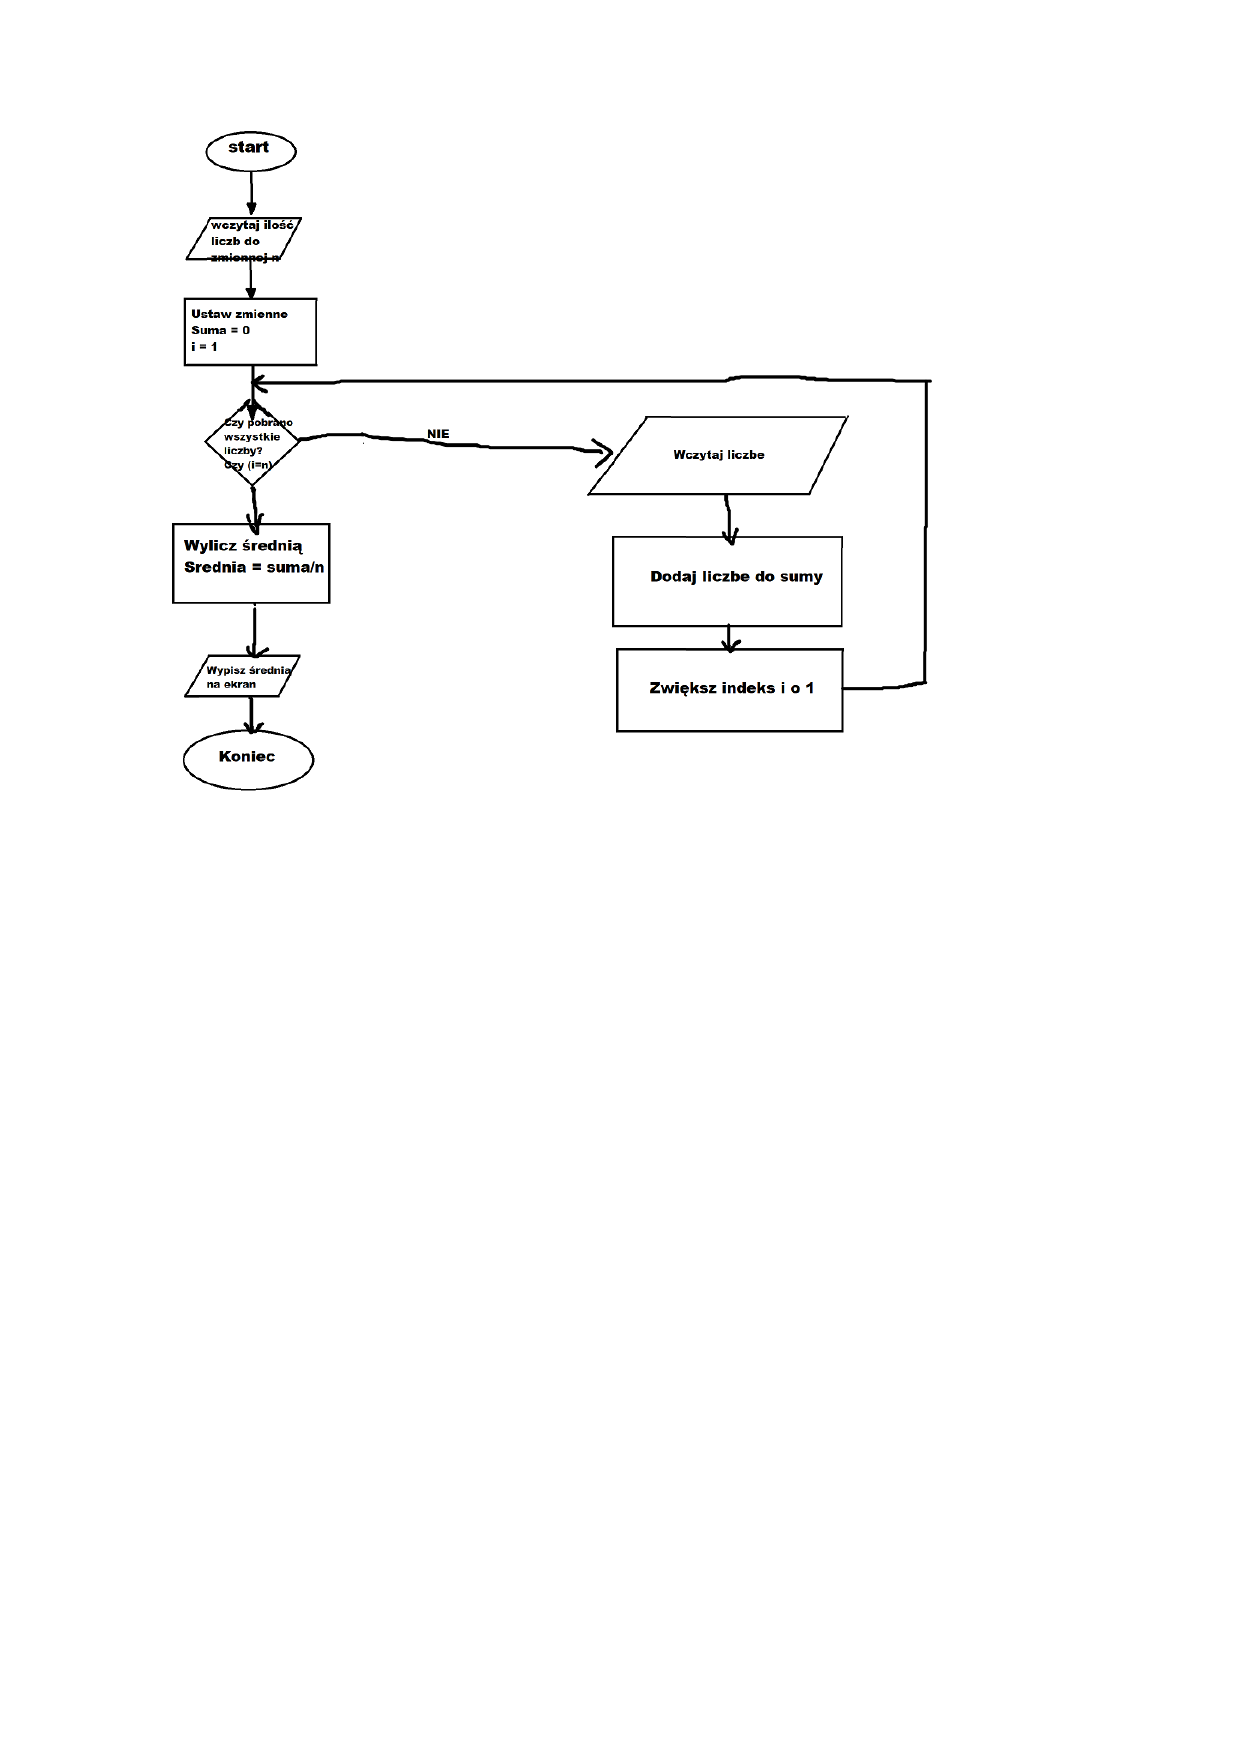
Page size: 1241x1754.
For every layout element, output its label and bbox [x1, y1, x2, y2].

picture [118, 118, 1123, 825]
